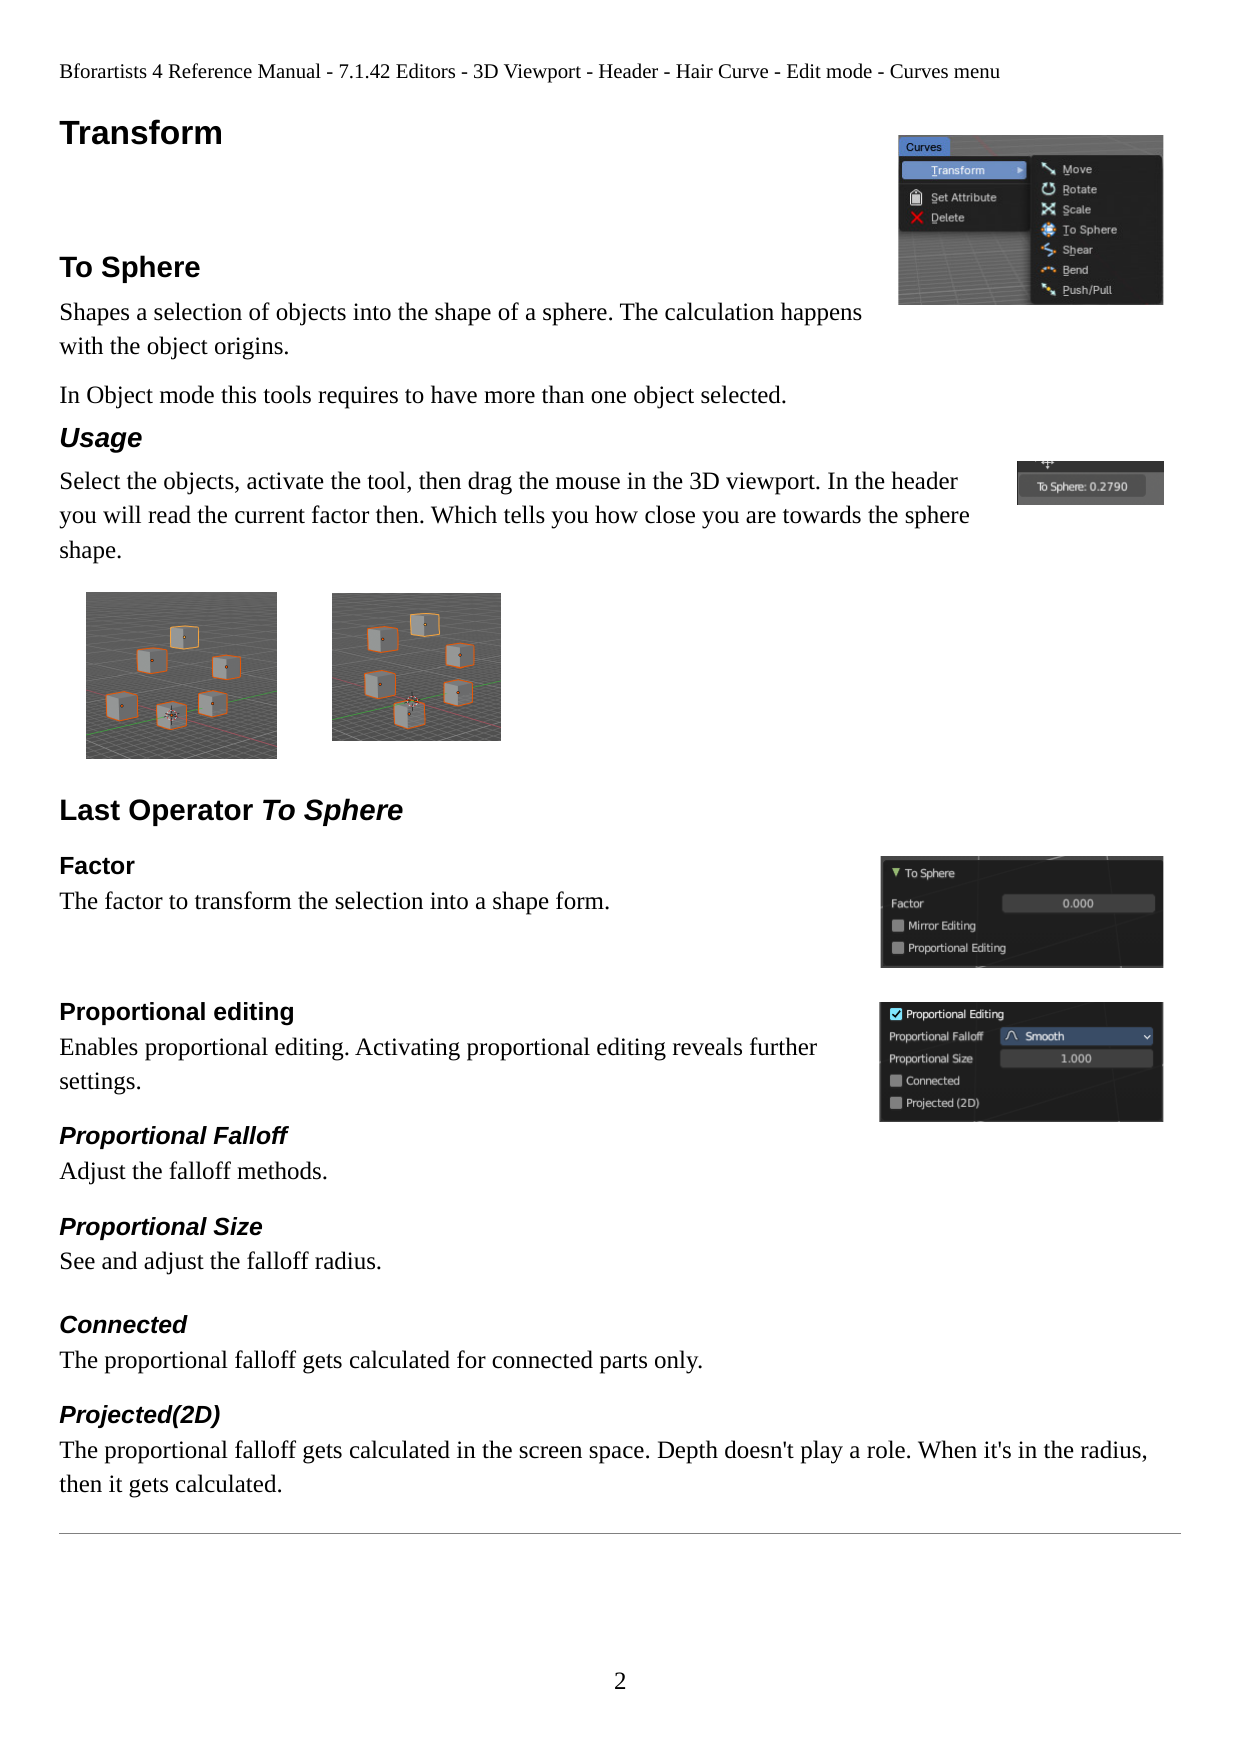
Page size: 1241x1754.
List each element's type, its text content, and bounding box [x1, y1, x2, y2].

subtitle Usage [59, 421, 1181, 453]
subtitle Last Operator To Sphere [59, 792, 1181, 826]
picture [898, 135, 1164, 305]
picture [880, 856, 1164, 968]
subtitle Proportional Size [59, 1212, 1181, 1240]
picture [1017, 461, 1164, 505]
text Shapes a selection of objects into the shape of a sphere. The calculation happens with the object origins. [59, 297, 1181, 360]
subtitle Proportional Falloff [59, 1121, 1181, 1150]
text The proportional falloff gets calculated for connected parts only. [59, 1345, 1181, 1374]
text Enables proportional editing. Activating proportional editing reveals further settings. [59, 1032, 879, 1095]
picture [332, 593, 501, 741]
subtitle Factor [59, 851, 1181, 880]
text In Object mode this tools requires to have more than one object selected. [59, 380, 1181, 409]
subtitle Projected(2D) [59, 1400, 1181, 1429]
picture [86, 592, 277, 759]
picture [879, 1002, 1164, 1122]
text Select the objects, activate the tool, then drag the mouse in the 3D viewport. In the header you will read the current factor then. Which tells you how close you are towards the sphere shape. [59, 466, 1181, 563]
subtitle Connected [59, 1310, 1181, 1339]
text See and adjust the falloff radius. [59, 1246, 1181, 1275]
text The proportional falloff gets calculated in the screen space. Depth doesn't play a role. When it's in the radius, then it gets calculated. [59, 1435, 1181, 1498]
subtitle To Sphere [59, 250, 898, 284]
subtitle Transform [59, 113, 1181, 151]
subtitle Proportional editing [59, 997, 1181, 1025]
text Adjust the falloff methods. [59, 1156, 1181, 1185]
text The factor to transform the selection into a shape form. [59, 886, 880, 915]
subtitle [1164, 250, 1181, 284]
